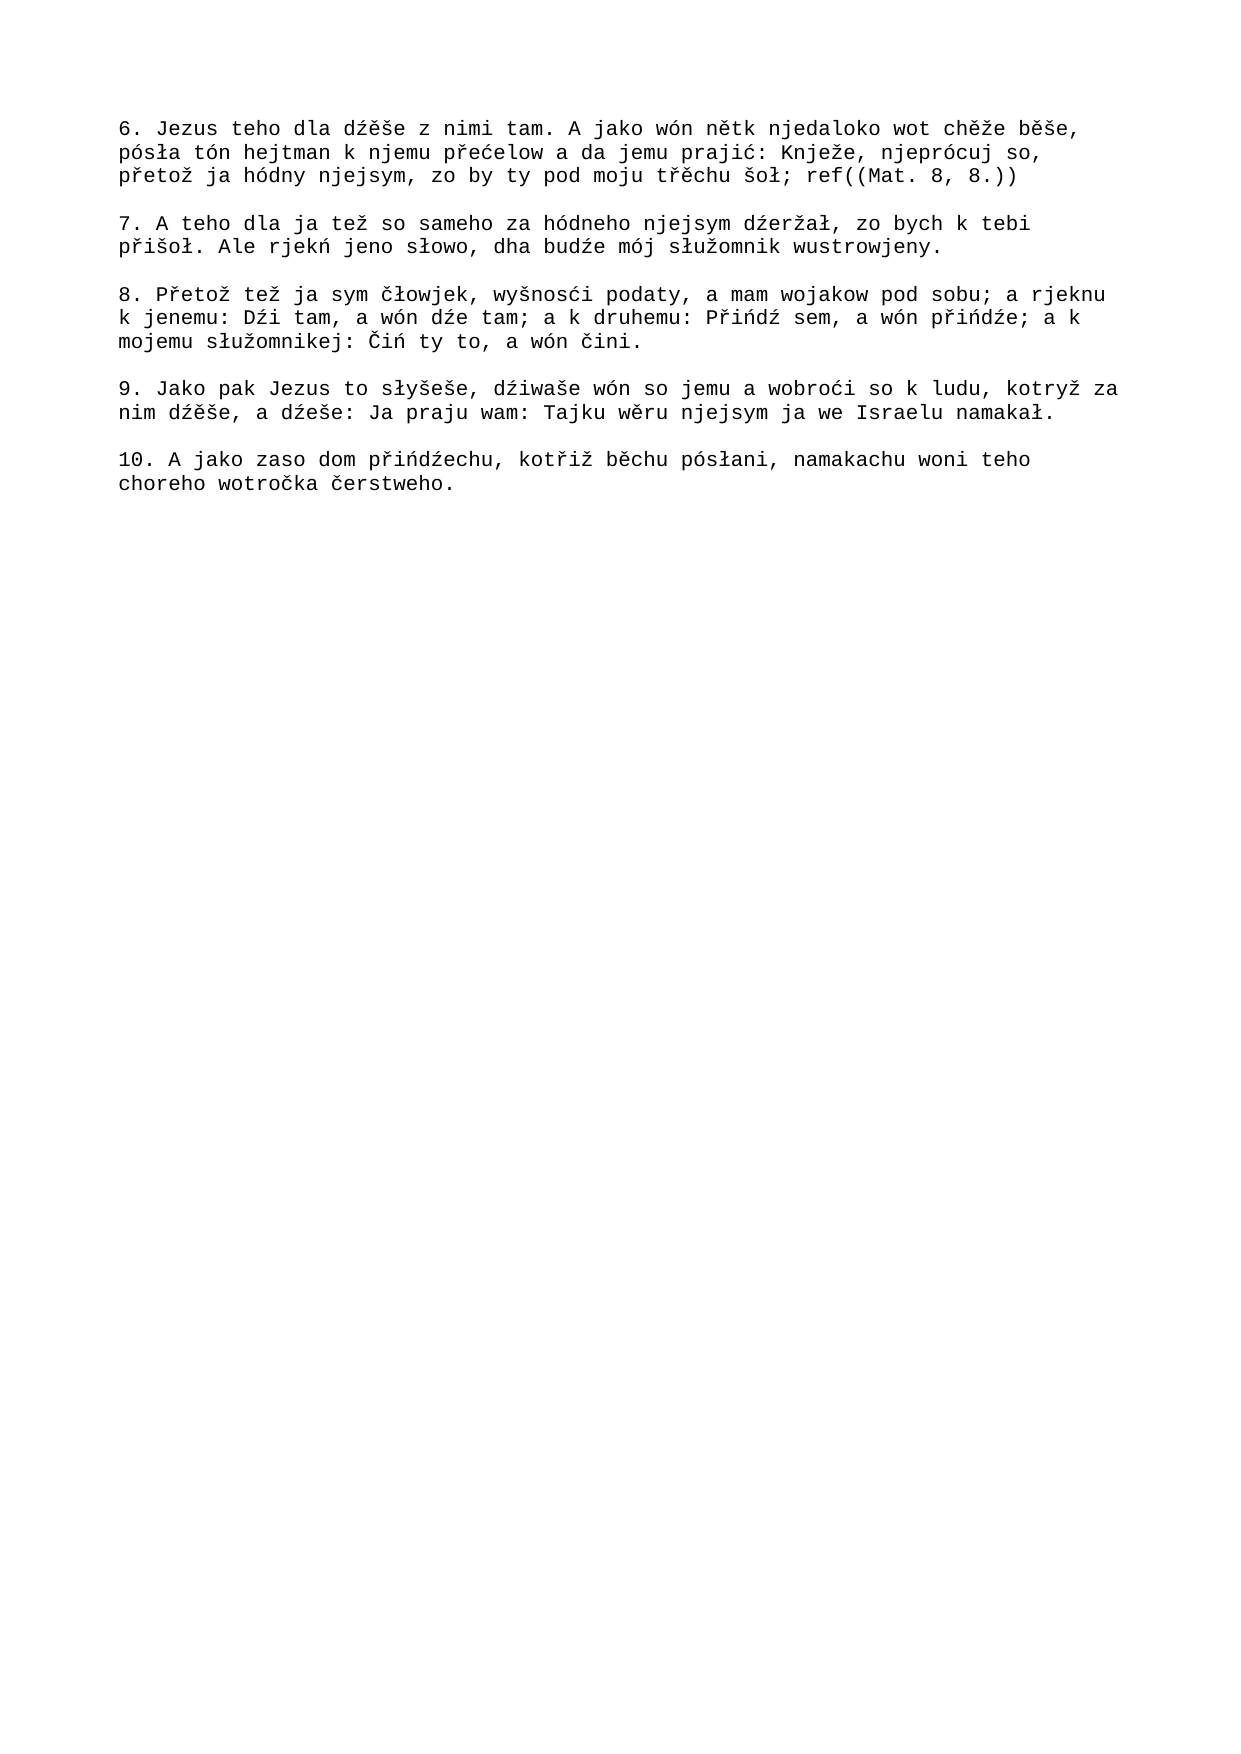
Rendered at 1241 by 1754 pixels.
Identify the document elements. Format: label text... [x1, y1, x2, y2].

text 10. A jako zaso dom přińdźechu, kotřiž běchu pósłani, namakachu woni teho choreho wotročka čerstweho. [118, 449, 1122, 496]
text 6. Jezus teho dla dźěše z nimi tam. A jako wón nětk njedaloko wot chěže běše, pósła tón hejtman k njemu přećelow a da jemu prajić: Knježe, njeprócuj so, přetož ja hódny njejsym, zo by ty pod moju třěchu šoł; ref((Mat. 8, 8.)) [118, 118, 1122, 189]
text 8. Přetož tež ja sym čłowjek, wyšnosći podaty, a mam wojakow pod sobu; a rjeknu k jenemu: Dźi tam, a wón dźe tam; a k druhemu: Přińdź sem, a wón přińdźe; a k mojemu słužomnikej: Čiń ty to, a wón čini. [118, 284, 1122, 354]
text 7. A teho dla ja tež so sameho za hódneho njejsym dźeržał, zo bych k tebi přišoł. Ale rjekń jeno słowo, dha budźe mój słužomnik wustrowjeny. [118, 213, 1122, 260]
text 9. Jako pak Jezus to słyšeše, dźiwaše wón so jemu a wobroći so k ludu, kotryž za nim dźěše, a dźeše: Ja praju wam: Tajku wěru njejsym ja we Israelu namakał. [118, 378, 1122, 426]
